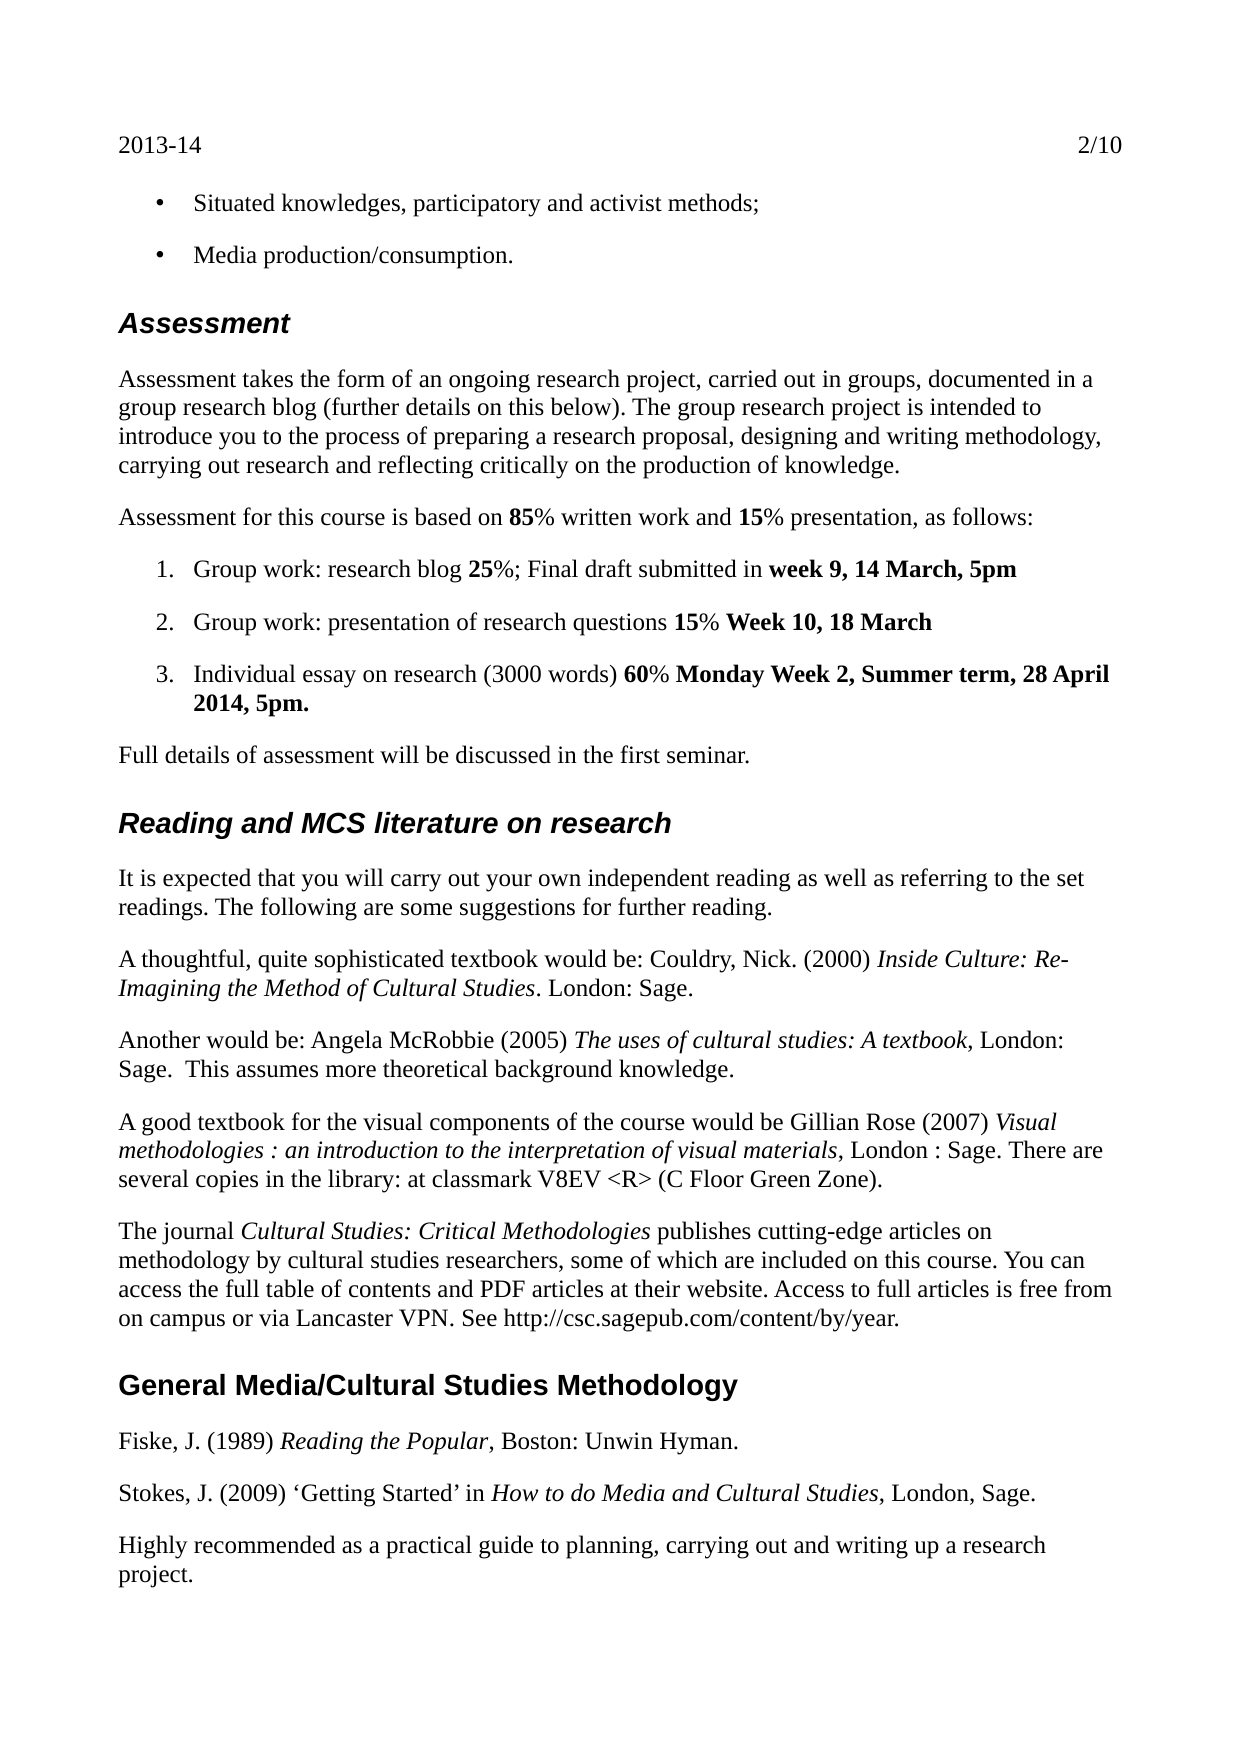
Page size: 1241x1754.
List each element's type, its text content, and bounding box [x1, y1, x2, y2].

text A good textbook for the visual components of the course would be Gillian Rose (2007) Visual methodologies : an introduction to the interpretation of visual materials, London : Sage. There are several copies in the library: at classmark V8EV <R> (C Floor Green Zone). [118, 1107, 1122, 1193]
subtitle General Media/Cultural Studies Methodology [118, 1368, 1122, 1402]
subtitle Reading and MCS literature on research [118, 806, 1122, 839]
text Fiske, J. (1989) Reading the Popular, Boston: Unwin Hyman. [118, 1426, 1122, 1455]
text Full details of assessment will be discussed in the first seminar. [118, 740, 1122, 769]
text Assessment for this course is based on 85% written work and 15% presentation, as follows: [118, 502, 1122, 531]
list Situated knowledges, participatory and activist methods; [156, 188, 1122, 217]
list Group work: research blog 25%; Final draft submitted in week 9, 14 March, 5pm [156, 554, 1122, 583]
text The journal Cultural Studies: Critical Methodologies publishes cutting-edge articles on methodology by cultural studies researchers, some of which are included on this course. You can access the full table of contents and PDF articles at their website. Access to full articles is free from on campus or via Lancaster VPN. See http://csc.sagepub.com/content/by/year. [118, 1216, 1122, 1331]
list Group work: presentation of research questions 15% Week 10, 18 March [156, 607, 1122, 636]
text Highly recommended as a practical guide to planning, carrying out and writing up a research project. [118, 1531, 1122, 1588]
text It is expected that you will carry out your own independent reading as well as referring to the set readings. The following are some suggestions for further reading. [118, 863, 1122, 921]
list Individual essay on research (3000 words) 60% Monday Week 2, Summer term, 28 April 2014, 5pm. [156, 659, 1122, 717]
text Another would be: Angela McRobbie (2005) The uses of cultural studies: A textbook, London: Sage. This assumes more theoretical background knowledge. [118, 1026, 1122, 1083]
text A thoughtful, quite sophisticated textbook would be: Couldry, Nick. (2000) Inside Culture: Re-Imagining the Method of Cultural Studies. London: Sage. [118, 944, 1122, 1002]
subtitle Assessment [118, 306, 1122, 339]
text Assessment takes the form of an ongoing research project, carried out in groups, documented in a group research blog (further details on this below). The group research project is intended to introduce you to the process of preparing a research proposal, designing and writing methodology, carrying out research and reflecting critically on the production of knowledge. [118, 364, 1122, 479]
list Media production/consumption. [156, 240, 1122, 269]
text Stokes, J. (2009) ‘Getting Started’ in How to do Media and Cultural Studies, London, Sage. [118, 1478, 1122, 1507]
